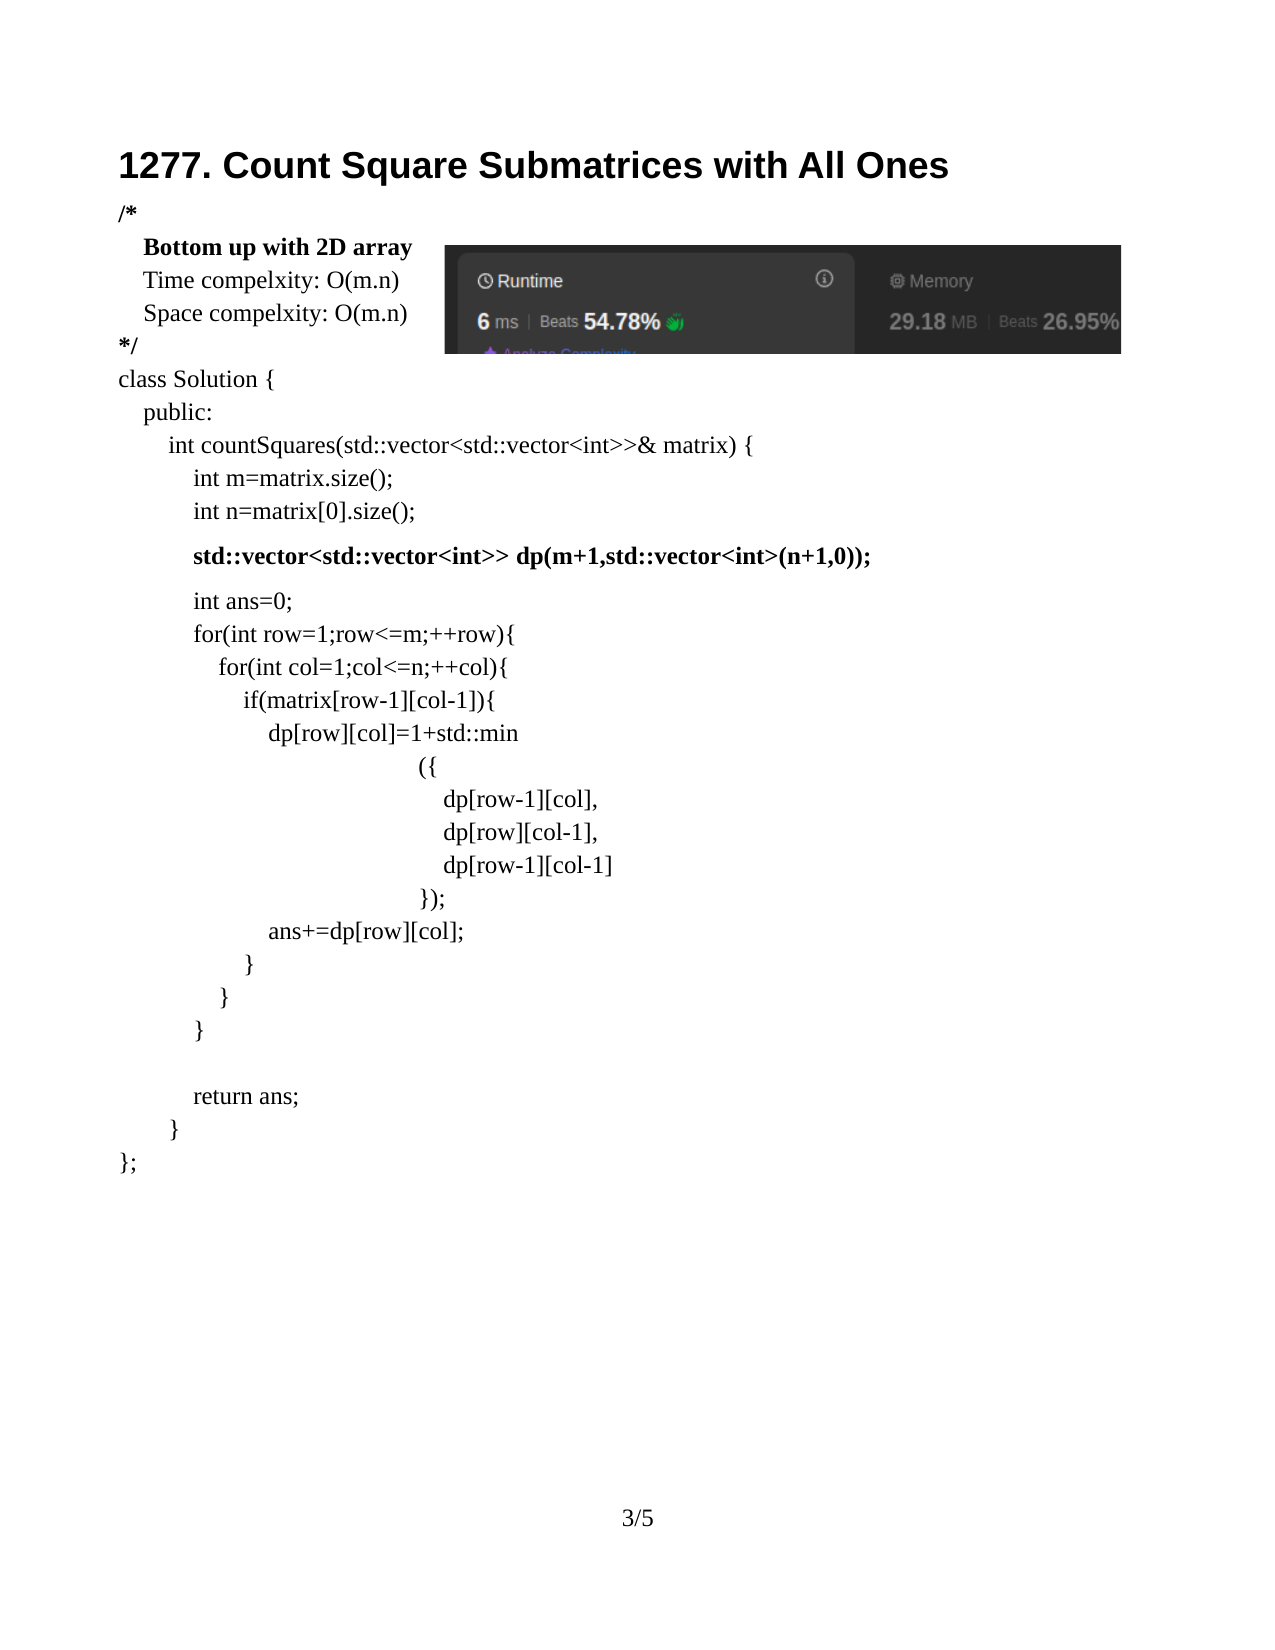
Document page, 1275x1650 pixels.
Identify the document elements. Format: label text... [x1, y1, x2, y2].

text Bottom up with 2D array [118, 232, 1157, 261]
text int ans=0; [118, 586, 1157, 615]
text } [118, 1114, 1157, 1143]
text }); [118, 883, 1157, 912]
text [1122, 298, 1157, 327]
text }; [118, 1147, 1157, 1176]
text ({ [118, 751, 1157, 780]
text } [118, 949, 1157, 978]
subtitle 1277. Count Square Submatrices with All Ones [118, 143, 1157, 186]
text for(int col=1;col<=n;++col){ [118, 652, 1157, 681]
picture [444, 245, 1122, 354]
text Space compelxity: O(m.n) [118, 298, 444, 327]
text */ [118, 331, 1157, 359]
text for(int row=1;row<=m;++row){ [118, 619, 1157, 648]
text [1122, 265, 1157, 293]
text dp[row][col-1], [118, 817, 1157, 846]
text if(matrix[row-1][col-1]){ [118, 685, 1157, 714]
text class Solution { [118, 364, 1157, 393]
text int countSquares(std::vector<std::vector<int>>& matrix) { [118, 430, 1157, 459]
text int n=matrix[0].size(); [118, 496, 1157, 525]
text } [118, 1015, 1157, 1044]
text Time compelxity: O(m.n) [118, 265, 444, 293]
text return ans; [118, 1081, 1157, 1110]
text dp[row-1][col-1] [118, 850, 1157, 879]
text ans+=dp[row][col]; [118, 916, 1157, 945]
text std::vector<std::vector<int>> dp(m+1,std::vector<int>(n+1,0)); [118, 541, 1157, 570]
text } [118, 982, 1157, 1011]
text public: [118, 397, 1157, 426]
text dp[row][col]=1+std::min [118, 718, 1157, 747]
text int m=matrix.size(); [118, 463, 1157, 492]
text dp[row-1][col], [118, 784, 1157, 813]
text /* [118, 199, 1157, 227]
